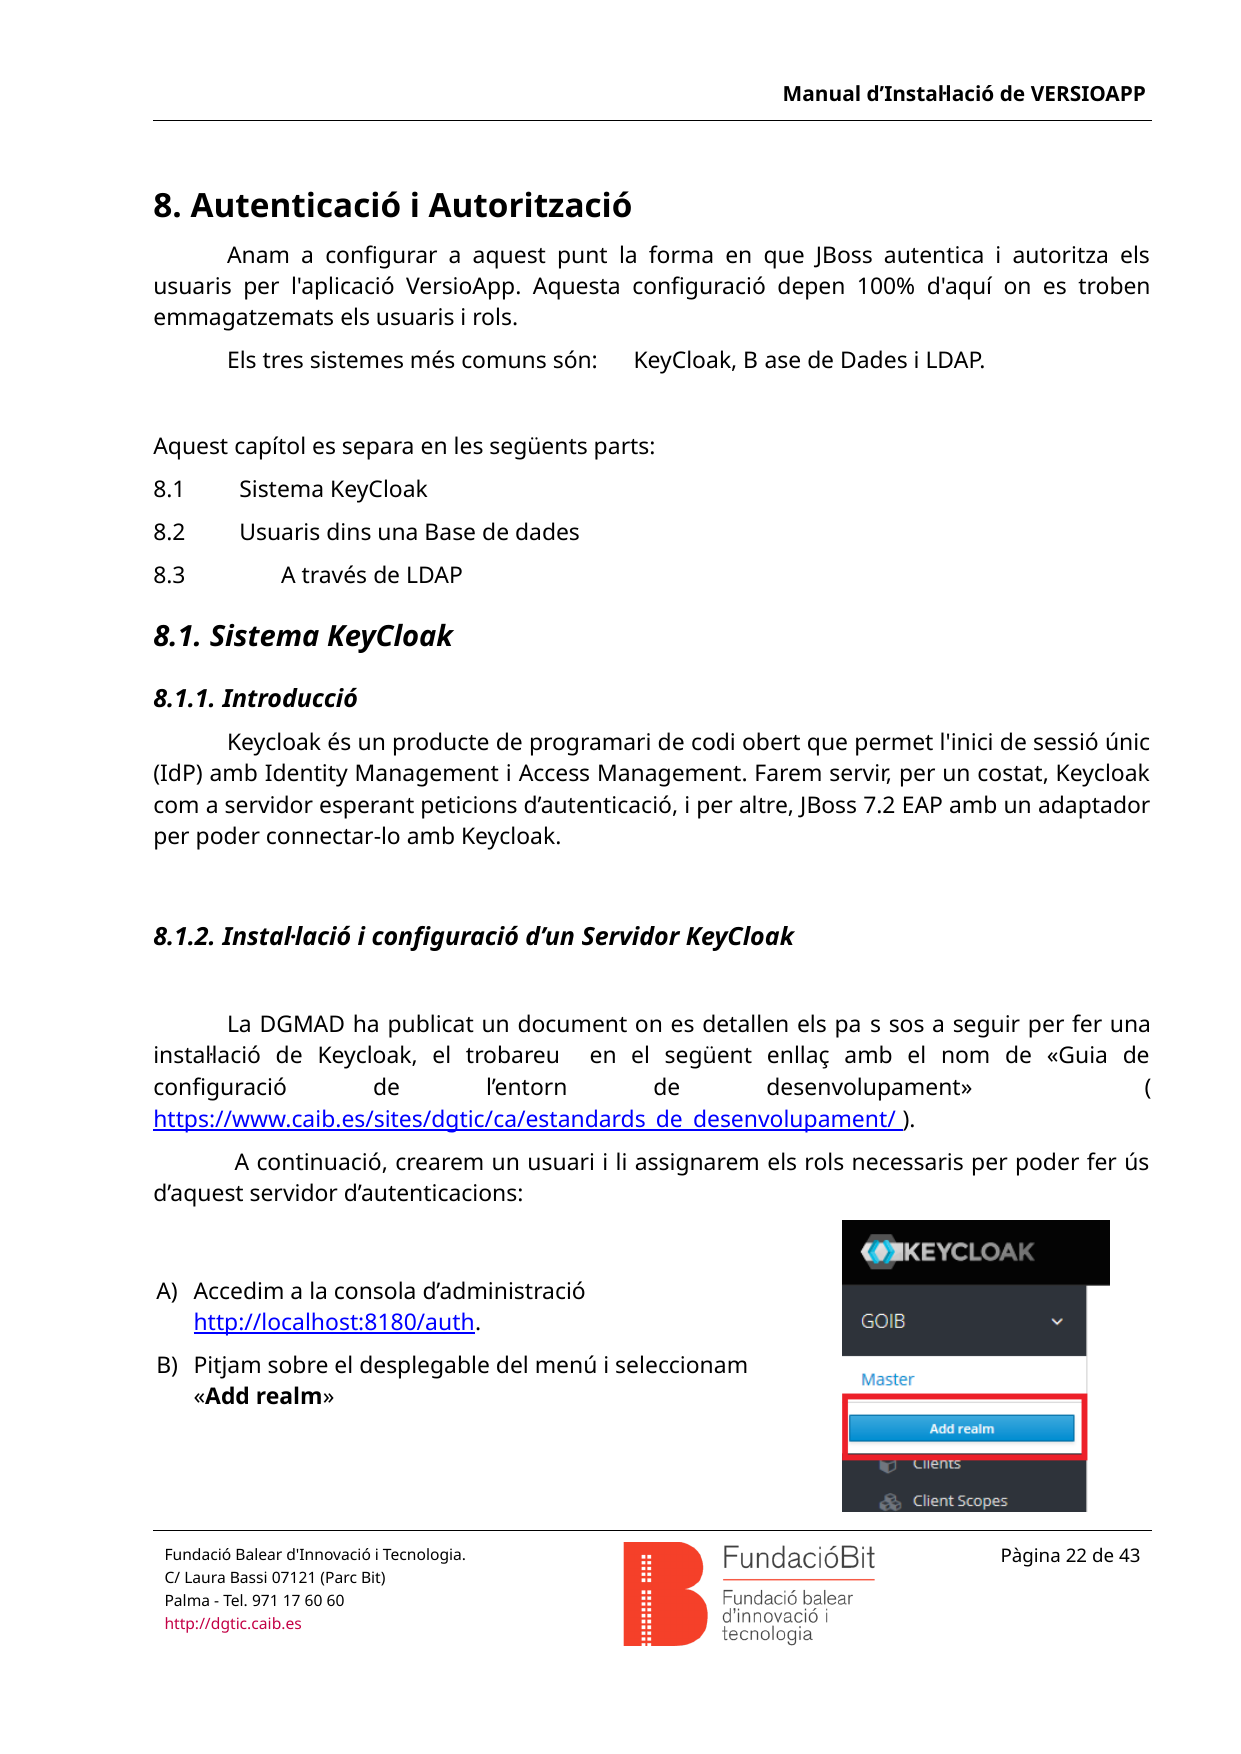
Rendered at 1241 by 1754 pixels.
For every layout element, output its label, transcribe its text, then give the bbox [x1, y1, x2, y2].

subtitle Introducció [153, 680, 1152, 714]
text Els tres sistemes més comuns són: KeyCloak, B ase de Dades i LDAP. [153, 344, 1152, 375]
table_header Accedim a la consola d’administració http://localhost:8180/auth. Pitjam sobre el desplegable del menú i seleccionam «Add realm» [153, 1220, 766, 1523]
subtitle Instal·lació i configuració d’un Servidor KeyCloak [153, 919, 1152, 953]
text Keycloak és un producte de programari de codi obert que permet l'inici de sessió únic (IdP) amb Identity Management i Access Management. Farem servir, per un costat, Keycloak com a servidor esperant peticions d’autenticació, i per altre, JBoss 7.2 EAP amb un adaptador per poder connectar-lo amb Keycloak. [153, 726, 1152, 851]
picture [623, 1542, 875, 1646]
picture [842, 1220, 1110, 1512]
subtitle Sistema KeyCloak [153, 616, 1152, 655]
text 8.2 Usuaris dins una Base de dades [153, 516, 1152, 547]
table_header [766, 1220, 1152, 1523]
text A continuació, crearem un usuari i li assignarem els rols necessaris per poder fer ús d’aquest servidor d’autenticacions: [153, 1146, 1152, 1208]
text 8.1 Sistema KeyCloak [153, 473, 1152, 504]
text Anam a configurar a aquest punt la forma en que JBoss autentica i autoritza els usuaris per l'aplicació VersioApp. Aquesta configuració depen 100% d'aquí on es troben emmagatzemats els usuaris i rols. [153, 239, 1152, 332]
text La DGMAD ha publicat un document on es detallen els pa s sos a seguir per fer una instal·lació de Keycloak, el trobareu en el següent enllaç amb el nom de «Guia de configuració de l’entorn de desenvolupament» ( https://www.caib.es/sites/dgtic/ca/estandards_de_desenvolupament/ ). [153, 1008, 1152, 1134]
text Aquest capítol es separa en les següents parts: [153, 430, 1152, 461]
text 8.3 A través de LDAP [153, 559, 1152, 591]
subtitle Autenticació i Autorització [153, 181, 1152, 227]
